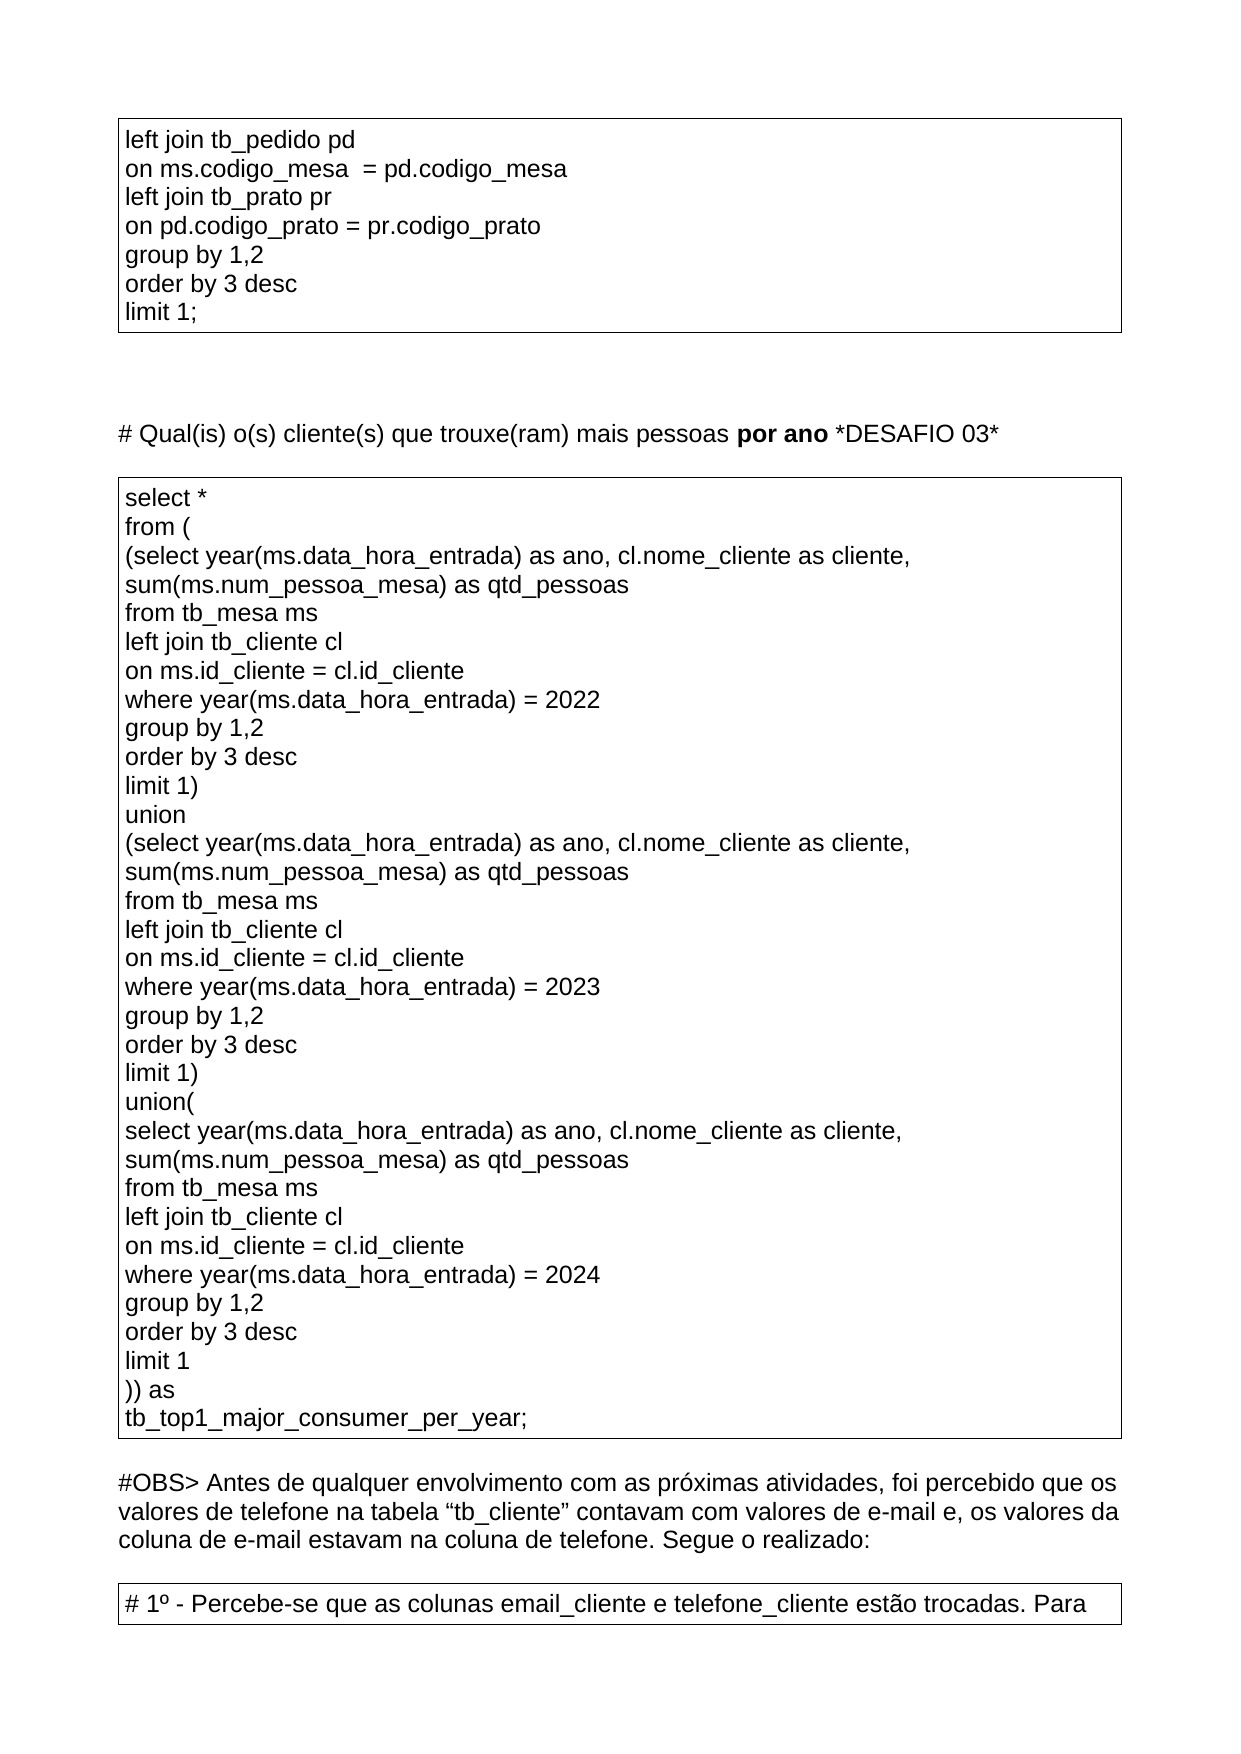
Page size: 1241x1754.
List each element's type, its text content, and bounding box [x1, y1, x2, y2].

table_header select * from ( (select year(ms.data_hora_entrada) as ano, cl.nome_cliente as cliente, sum(ms.num_pessoa_mesa) as qtd_pessoas from tb_mesa ms left join tb_cliente cl on ms.id_cliente = cl.id_cliente where year(ms.data_hora_entrada) = 2022 group by 1,2 order by 3 desc limit 1) union (select year(ms.data_hora_entrada) as ano, cl.nome_cliente as cliente, sum(ms.num_pessoa_mesa) as qtd_pessoas from tb_mesa ms left join tb_cliente cl on ms.id_cliente = cl.id_cliente where year(ms.data_hora_entrada) = 2023 group by 1,2 order by 3 desc limit 1) union( select year(ms.data_hora_entrada) as ano, cl.nome_cliente as cliente, sum(ms.num_pessoa_mesa) as qtd_pessoas from tb_mesa ms left join tb_cliente cl on ms.id_cliente = cl.id_cliente where year(ms.data_hora_entrada) = 2024 group by 1,2 order by 3 desc limit 1 )) as tb_top1_major_consumer_per_year; [119, 478, 1121, 1438]
table_header left join tb_pedido pd on ms.codigo_mesa = pd.codigo_mesa left join tb_prato pr on pd.codigo_prato = pr.codigo_prato group by 1,2 order by 3 desc limit 1; [119, 119, 1121, 332]
table_header # 1º - Percebe-se que as colunas email_cliente e telefone_cliente estão trocadas. Para [119, 1584, 1121, 1624]
text #OBS> Antes de qualquer envolvimento com as próximas atividades, foi percebido que os valores de telefone na tabela “tb_cliente” contavam com valores de e-mail e, os valores da coluna de e-mail estavam na coluna de telefone. Segue o realizado: [118, 1468, 1122, 1554]
text # Qual(is) o(s) cliente(s) que trouxe(ram) mais pessoas por ano *DESAFIO 03* [118, 419, 1122, 448]
